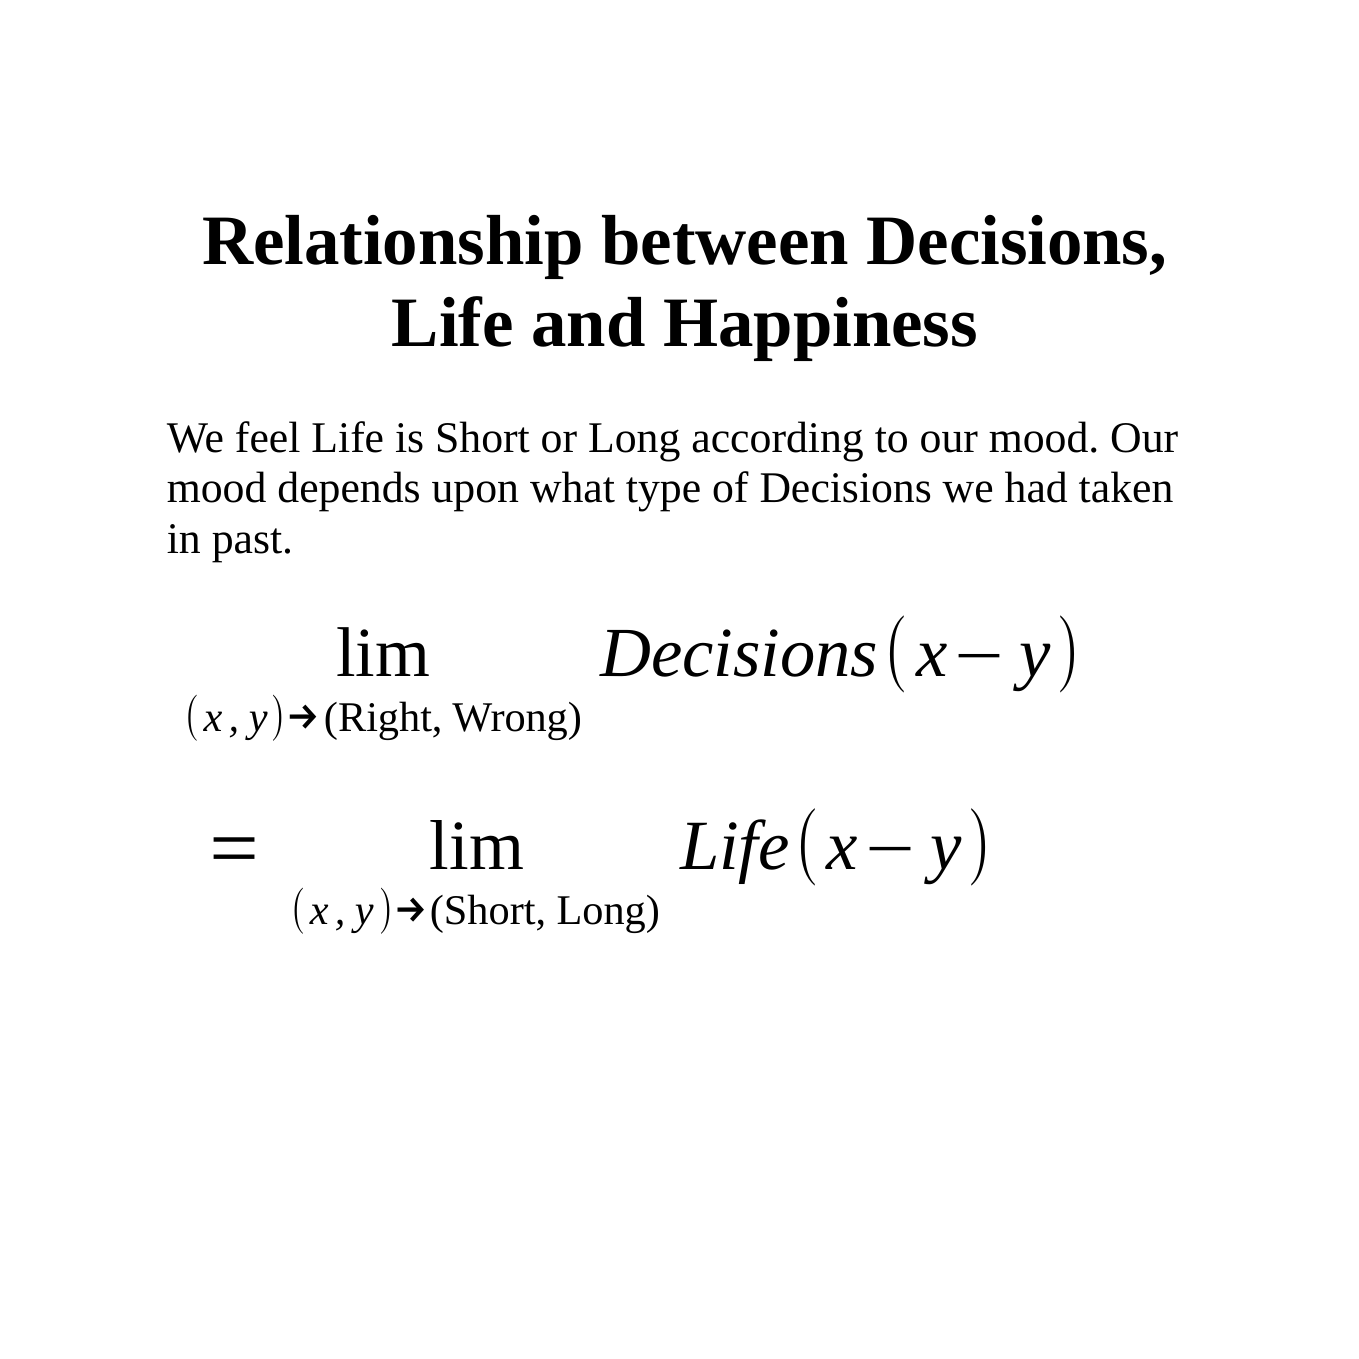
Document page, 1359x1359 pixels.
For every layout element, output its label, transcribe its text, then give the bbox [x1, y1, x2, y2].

text We feel Life is Short or Long according to our mood. Our mood depends upon what type of Decisions we had taken in past. [167, 412, 1203, 562]
text Relationship between Decisions, Life and Happiness [167, 198, 1203, 361]
